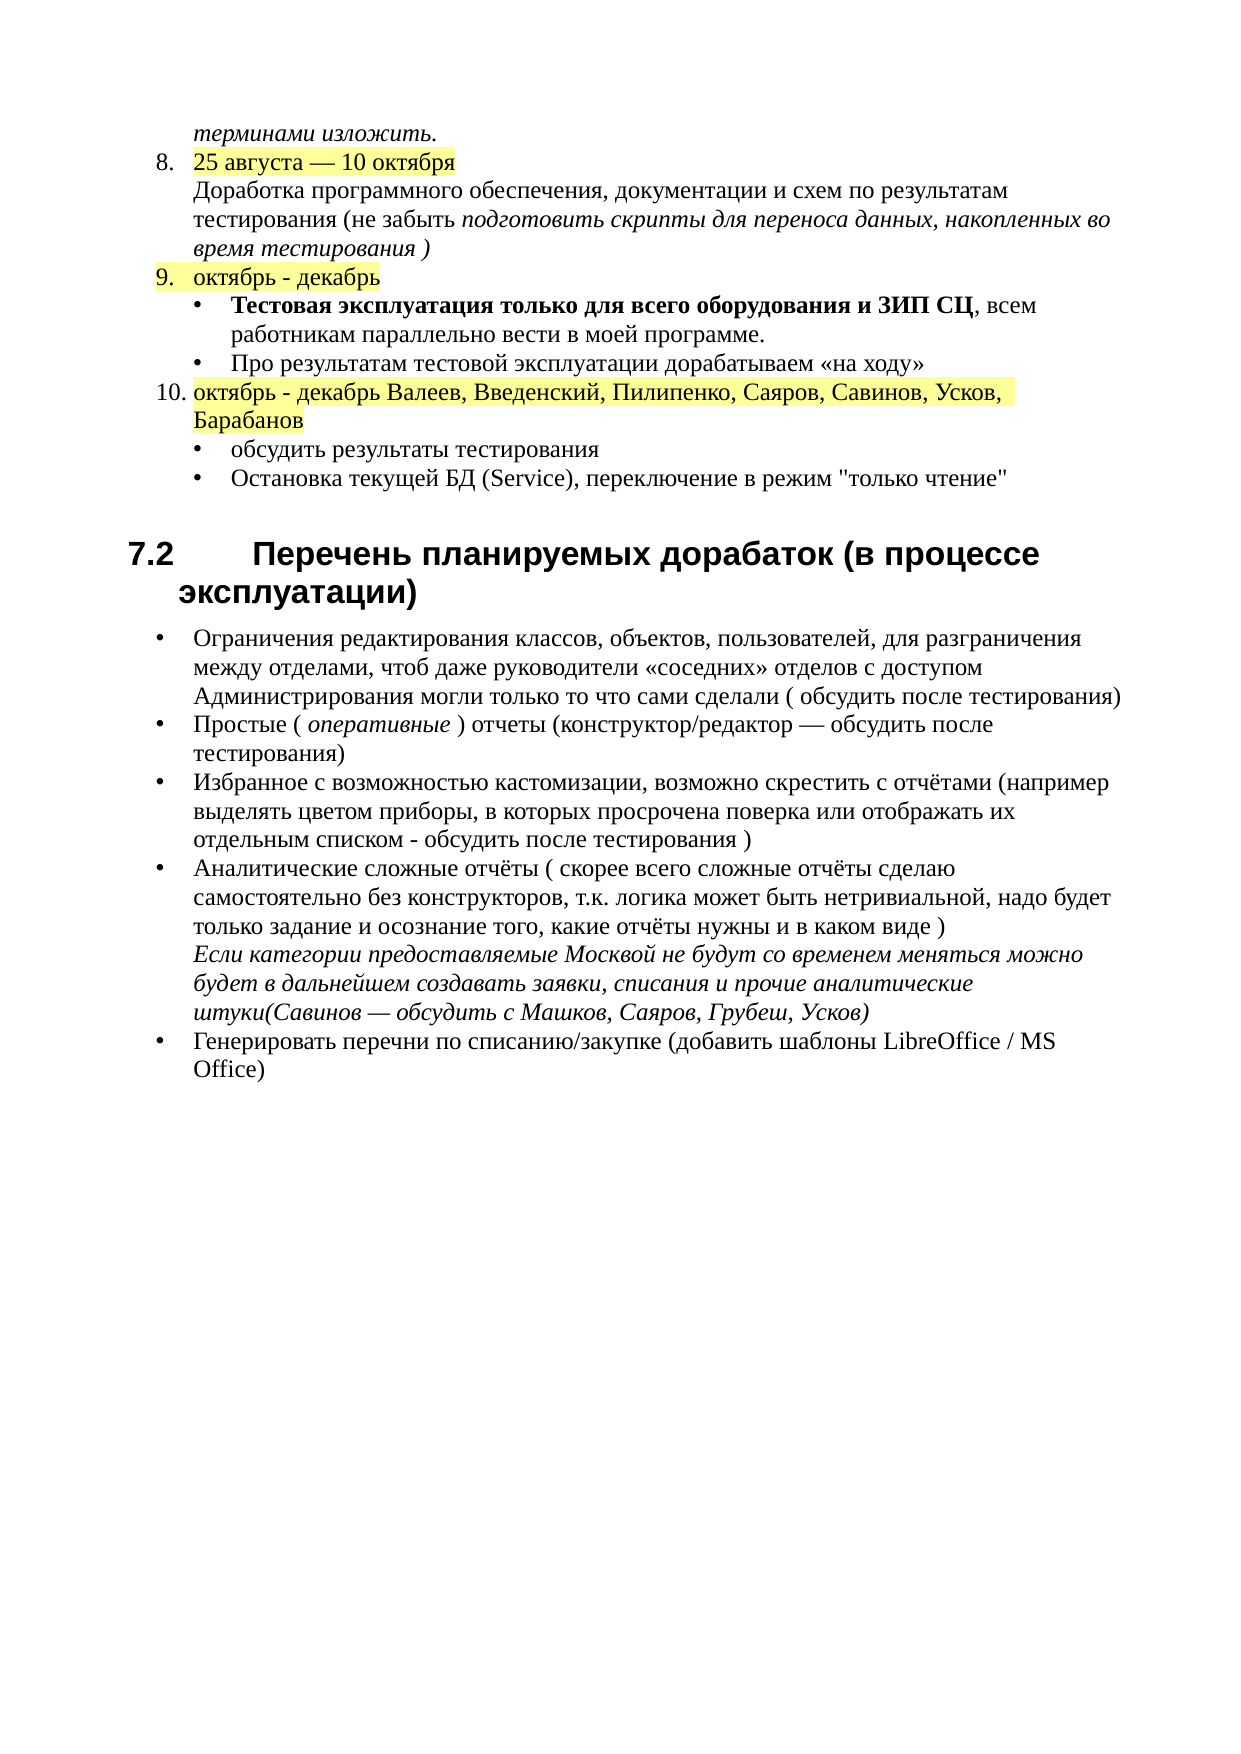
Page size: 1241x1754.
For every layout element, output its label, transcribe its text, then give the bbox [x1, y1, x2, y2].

list октябрь - декабрь [156, 262, 1122, 291]
list обсудить результаты тестирования [193, 434, 1122, 463]
list Про результатам тестовой эксплуатации дорабатываем «на ходу» [193, 348, 1122, 377]
list Генерировать перечни по списанию/закупке (добавить шаблоны LibreOffice / MS Office) [156, 1026, 1122, 1083]
list Простые ( оперативные ) отчеты (конструктор/редактор — обсудить после тестирования) [156, 709, 1122, 767]
list терминами изложить. [156, 118, 1122, 147]
list Аналитические сложные отчёты ( скорее всего сложные отчёты сделаю самостоятельно без конструкторов, т.к. логика может быть нетривиальной, надо будет только задание и осознание того, какие отчёты нужны и в каком виде ) [156, 853, 1122, 939]
list октябрь - декабрь Валеев, Введенский, Пилипенко, Саяров, Савинов, Усков, Барабанов [156, 377, 1122, 434]
subtitle Перечень планируемых дорабаток (в процессе эксплуатации) [118, 533, 1122, 611]
list Если категории предоставляемые Москвой не будут со временем меняться можно будет в дальнейшем создавать заявки, списания и прочие аналитические штуки(Савинов — обсудить с Машков, Саяров, Грубеш, Усков) [156, 939, 1122, 1026]
list 25 августа — 10 октября [156, 147, 1122, 176]
list Доработка программного обеспечения, документации и схем по результатам тестирования (не забыть подготовить скрипты для переноса данных, накопленных во время тестирования ) [156, 176, 1122, 262]
list Тестовая эксплуатация только для всего оборудования и ЗИП СЦ, всем работникам параллельно вести в моей программе. [193, 291, 1122, 348]
list Ограничения редактирования классов, объектов, пользователей, для разграничения между отделами, чтоб даже руководители «соседних» отделов с доступом Администрирования могли только то что сами сделали ( обсудить после тестирования) [156, 623, 1122, 709]
list Избранное с возможностью кастомизации, возможно скрестить с отчётами (например выделять цветом приборы, в которых просрочена поверка или отображать их отдельным списком - обсудить после тестирования ) [156, 767, 1122, 853]
list Остановка текущей БД (Service), переключение в режим "только чтение" [193, 463, 1122, 492]
